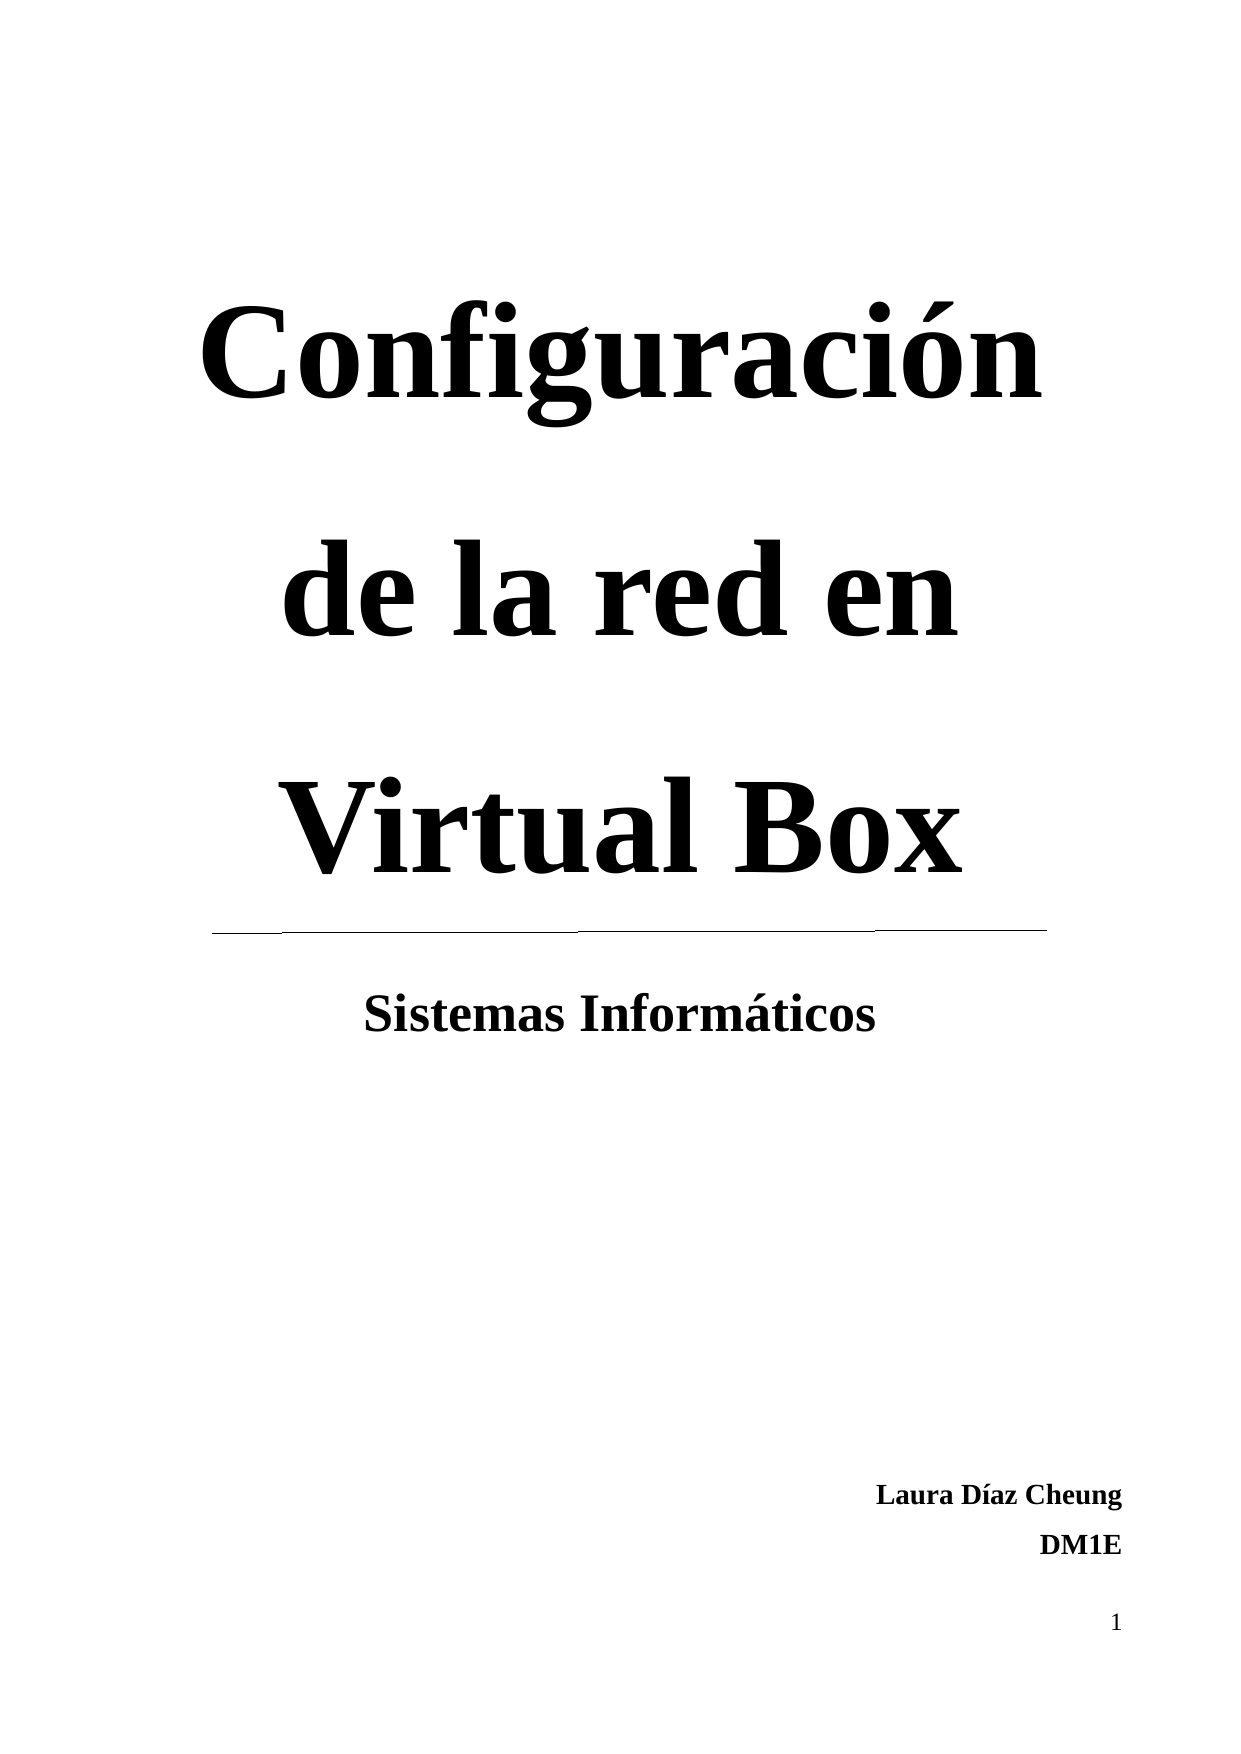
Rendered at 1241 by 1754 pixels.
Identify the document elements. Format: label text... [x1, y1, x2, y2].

text DM1E [118, 1527, 1122, 1561]
text Configuración de la red en Virtual Box [118, 269, 1122, 902]
text Laura Díaz Cheung [118, 1477, 1122, 1510]
text Sistemas Informáticos [118, 981, 1122, 1043]
